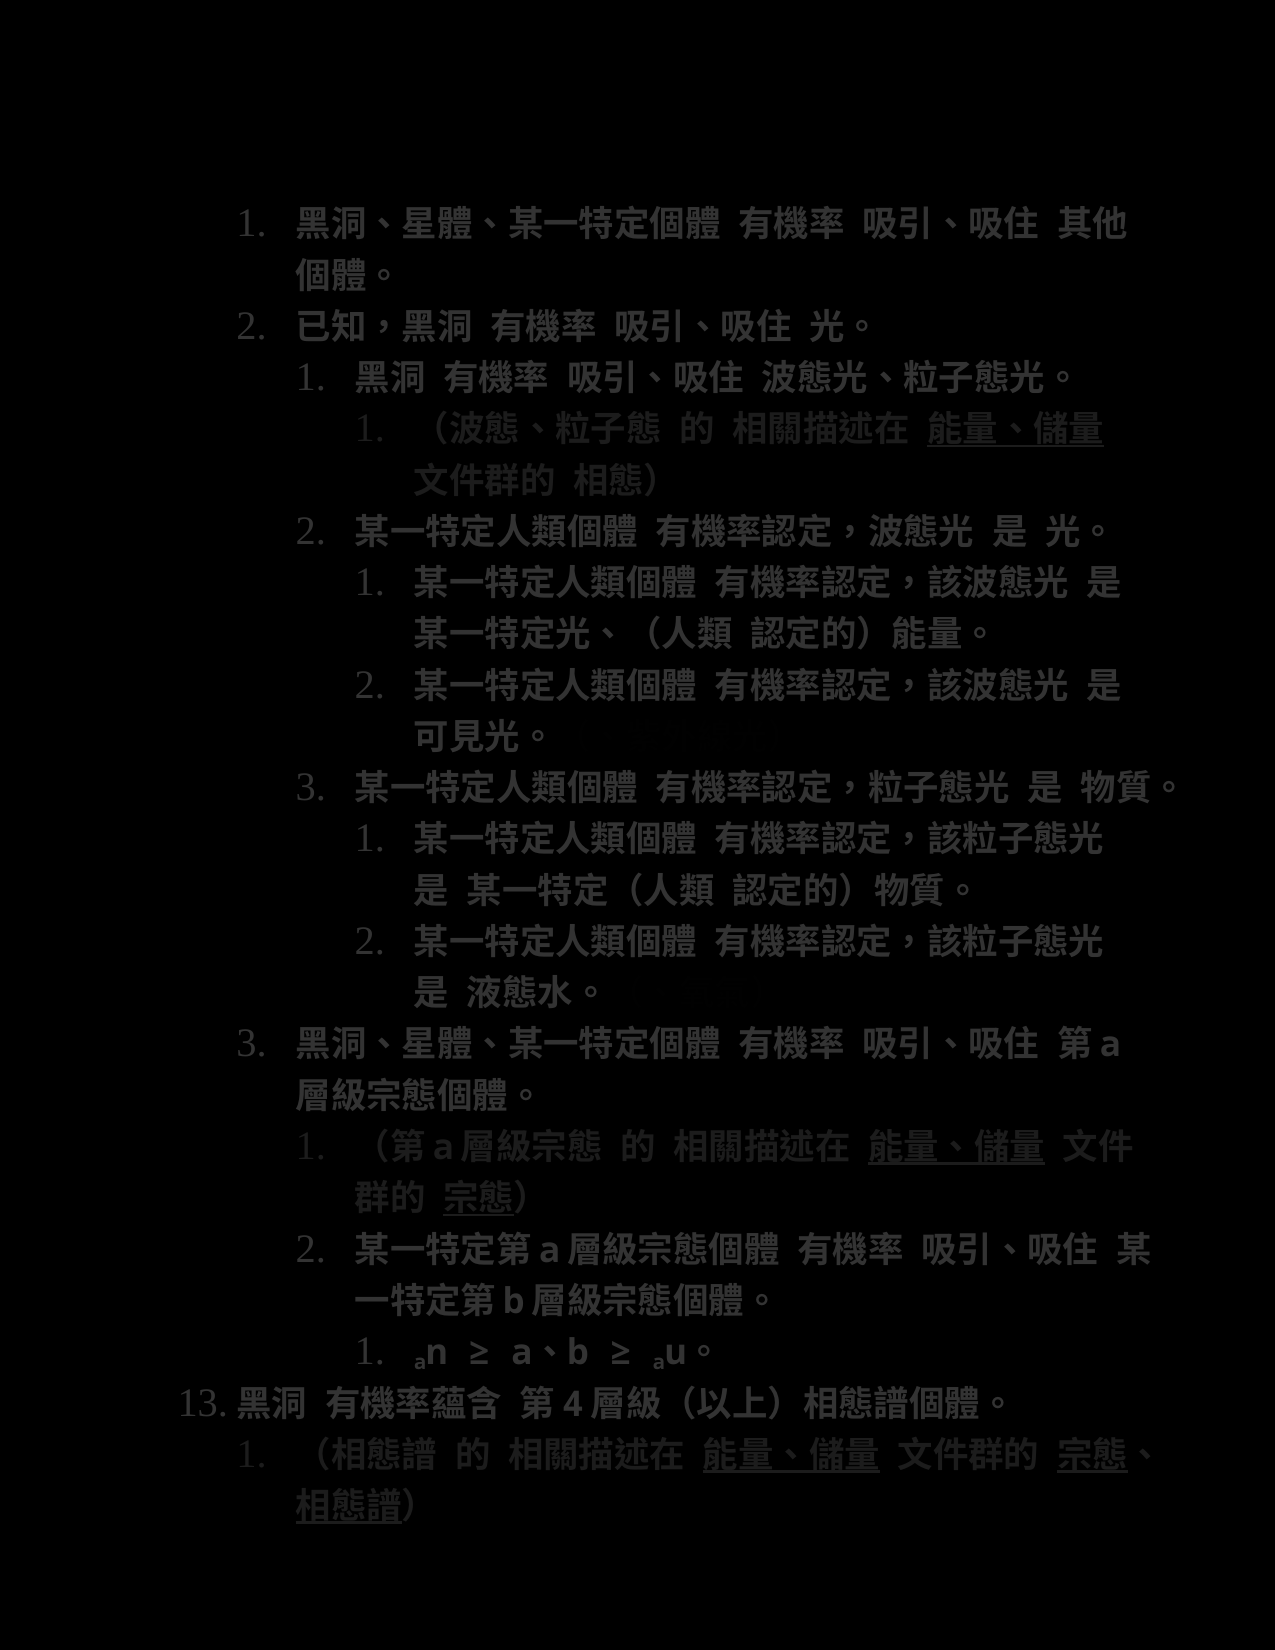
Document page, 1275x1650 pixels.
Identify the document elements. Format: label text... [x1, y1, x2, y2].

list 黑洞 有機率 吸引、吸住 波態光、粒子態光。 [295, 349, 1157, 401]
list 某一特定人類個體 有機率認定，該波態光 是 某一特定光、（人類 認定的）能量。 [354, 554, 1157, 657]
list 某一特定人類個體 有機率認定，該波態光 是 可見光。（、紫外線光） [354, 657, 1157, 759]
list 某一特定人類個體 有機率認定，該粒子態光 是 液態水。（、氧氣） [354, 913, 1157, 1016]
list an ≥ a、b ≥ au。 [354, 1324, 1157, 1375]
list 黑洞 有機率蘊含 第4層級（以上）相態譜個體。 [177, 1375, 1157, 1426]
list 某一特定人類個體 有機率認定，粒子態光 是 物質。 [295, 759, 1157, 811]
list （第a層級宗態 的 相關描述在 能量、儲量 文件群的 宗態） [295, 1118, 1157, 1221]
list 某一特定第a層級宗態個體 有機率 吸引、吸住 某一特定第b層級宗態個體。 [295, 1221, 1157, 1324]
list （相態譜 的 相關描述在 能量、儲量 文件群的 宗態、相態譜） [236, 1426, 1157, 1529]
list 某一特定人類個體 有機率認定，該粒子態光 是 某一特定（人類 認定的）物質。 [354, 811, 1157, 913]
list 某一特定人類個體 有機率認定，波態光 是 光。 [295, 503, 1157, 554]
list （波態、粒子態 的 相關描述在 能量、儲量 文件群的 相態） [354, 401, 1157, 503]
list 黑洞、星體、某一特定個體 有機率 吸引、吸住 第a層級宗態個體。 [236, 1016, 1157, 1118]
list 黑洞、星體、某一特定個體 有機率 吸引、吸住 其他個體。 [236, 196, 1157, 298]
list 已知，黑洞 有機率 吸引、吸住 光。 [236, 298, 1157, 349]
